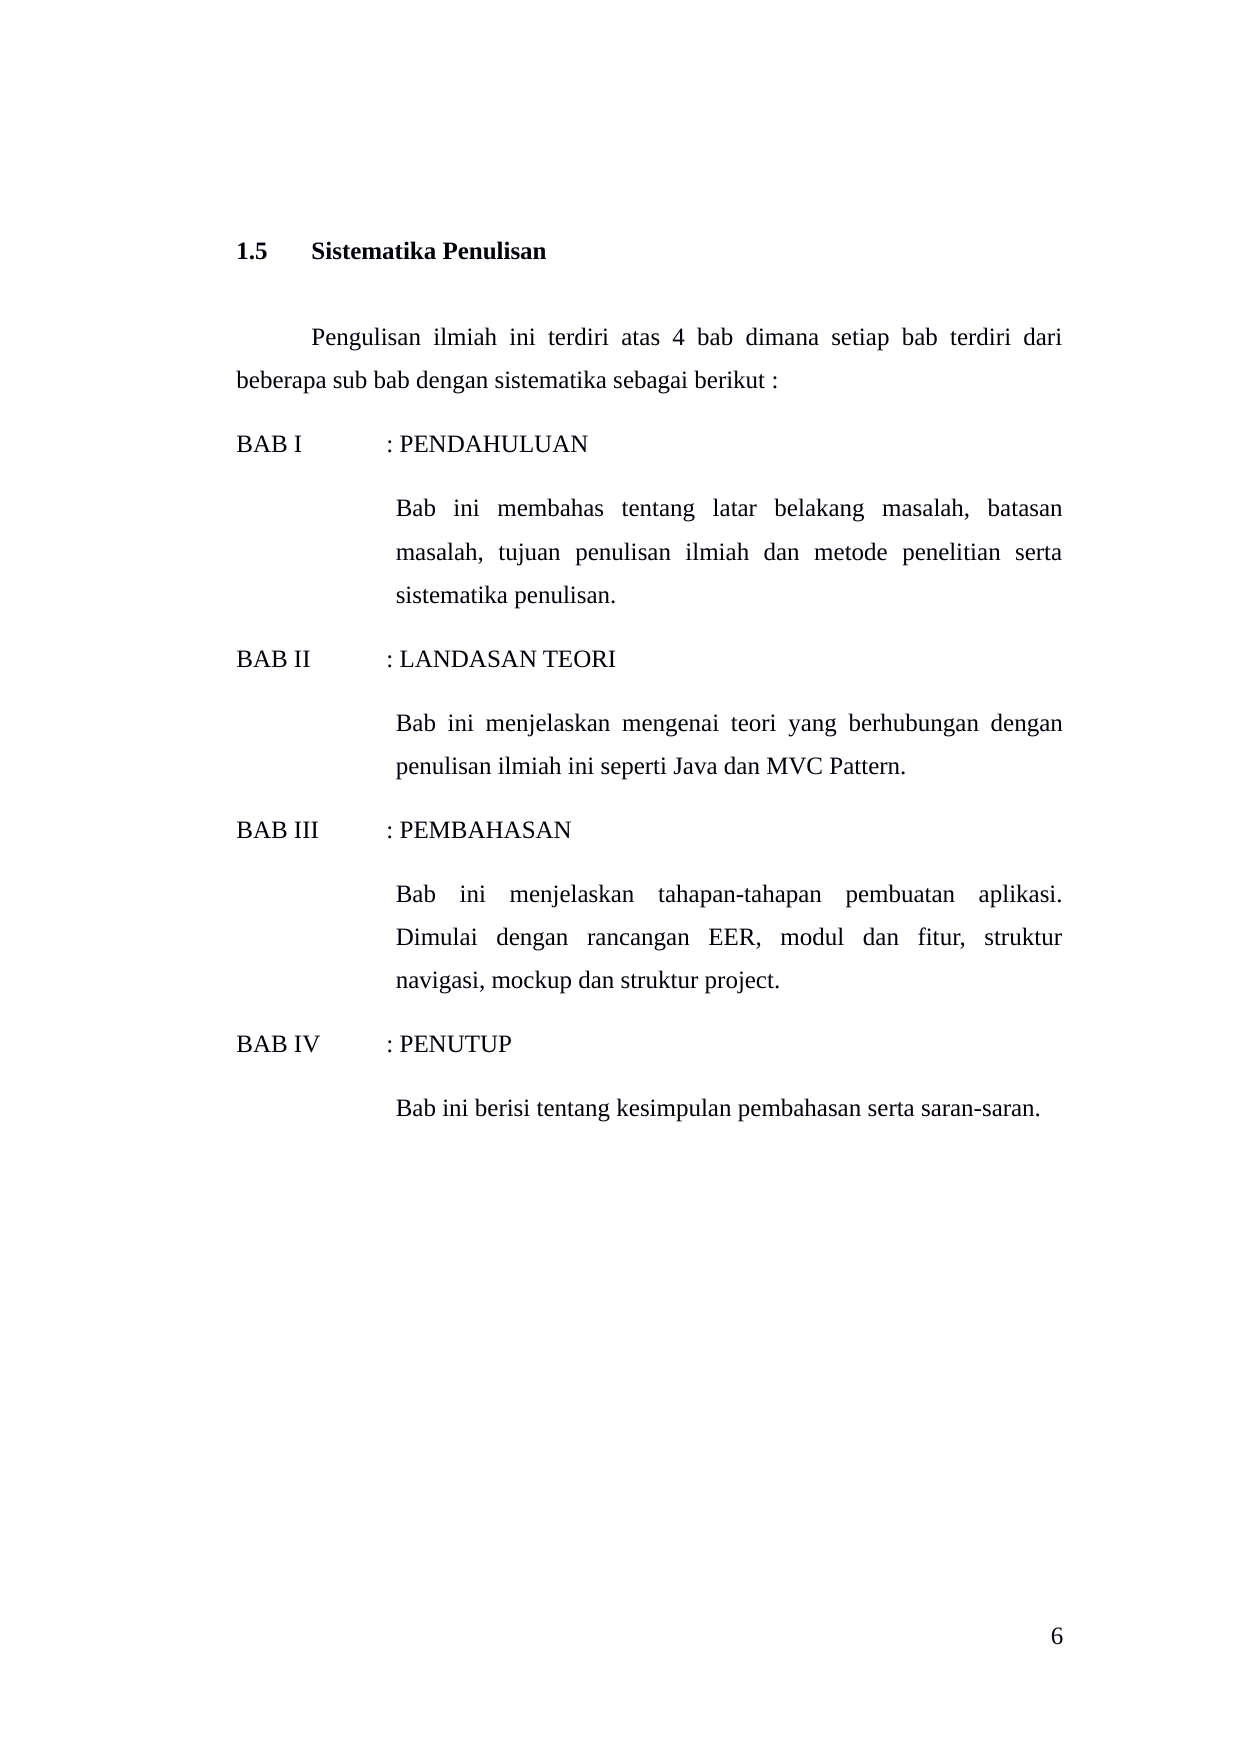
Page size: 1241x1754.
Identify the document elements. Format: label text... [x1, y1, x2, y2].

text Pengulisan ilmiah ini terdiri atas 4 bab dimana setiap bab terdiri dari beberapa sub bab dengan sistematika sebagai berikut : [236, 322, 1063, 394]
text BAB IV : PENUTUP [236, 1029, 1063, 1058]
text Bab ini membahas tentang latar belakang masalah, batasan masalah, tujuan penulisan ilmiah dan metode penelitian serta sistematika penulisan. [396, 493, 1063, 608]
text Bab ini menjelaskan mengenai teori yang berhubungan dengan penulisan ilmiah ini seperti Java dan MVC Pattern. [396, 708, 1063, 779]
text Bab ini menjelaskan tahapan-tahapan pembuatan aplikasi. Dimulai dengan rancangan EER, modul dan fitur, struktur navigasi, mockup dan struktur project. [236, 879, 1063, 994]
text Bab ini berisi tentang kesimpulan pembahasan serta saran-saran. [236, 1093, 1063, 1122]
subtitle Sistematika Penulisan [236, 236, 1063, 308]
text BAB II : LANDASAN TEORI [236, 644, 1063, 672]
text BAB III : PEMBAHASAN [236, 815, 1063, 843]
text BAB I : PENDAHULUAN [236, 429, 1063, 458]
